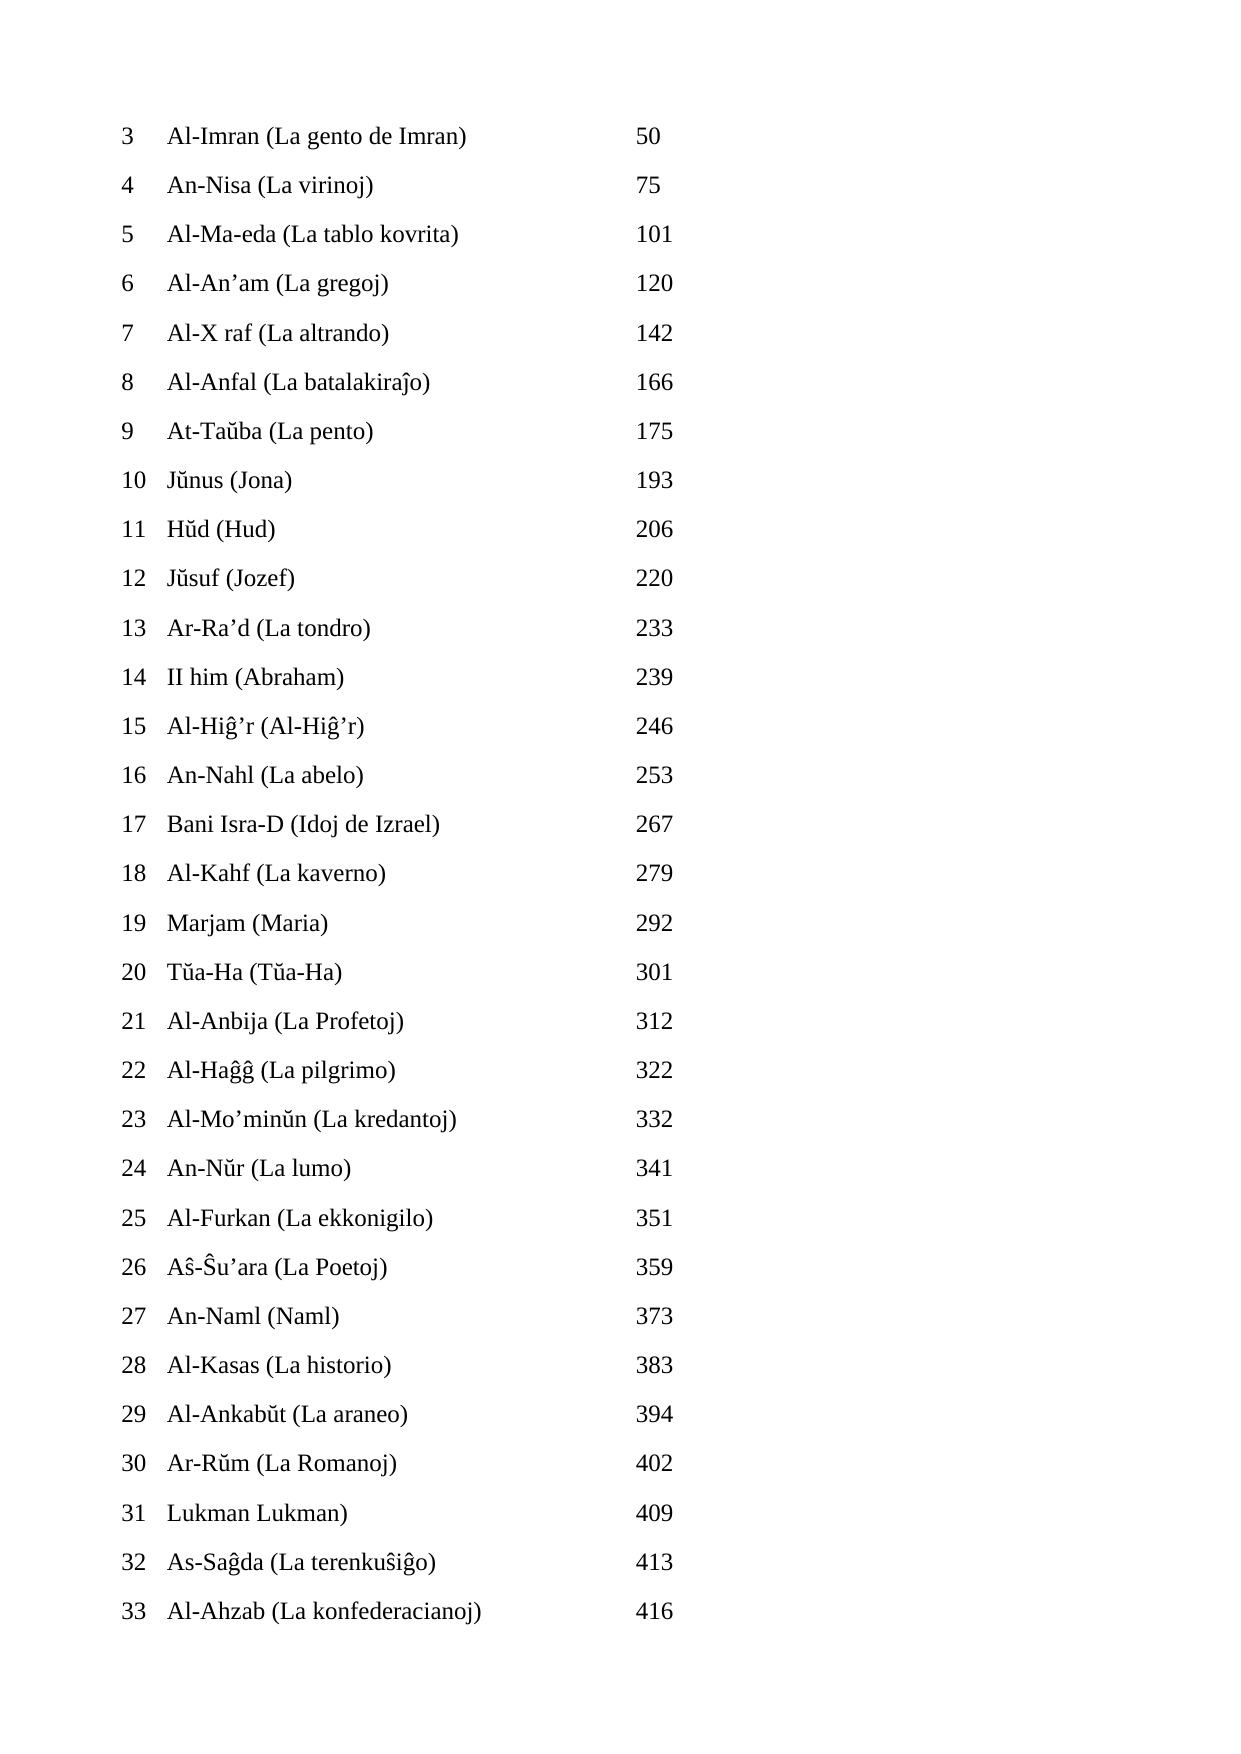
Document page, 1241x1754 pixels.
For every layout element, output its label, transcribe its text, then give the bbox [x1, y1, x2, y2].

table_cell 416 [633, 1593, 691, 1628]
table_cell Lukman Lukman) [164, 1495, 633, 1544]
table_cell 3 [118, 118, 164, 167]
table_cell 27 [118, 1298, 164, 1347]
table_cell Al-Kasas (La historio) [164, 1347, 633, 1396]
table_cell 7 [118, 315, 164, 364]
table_cell 206 [633, 511, 691, 561]
table_cell 301 [633, 954, 691, 1003]
table_cell 24 [118, 1151, 164, 1200]
table_cell Jŭsuf (Jozef) [164, 561, 633, 610]
table_cell 233 [633, 610, 691, 659]
table_cell 193 [633, 462, 691, 511]
table_cell An-Nŭr (La lumo) [164, 1151, 633, 1200]
table_cell Ar-Ra’d (La tondro) [164, 610, 633, 659]
table_cell 253 [633, 757, 691, 806]
table_cell 402 [633, 1446, 691, 1495]
table_cell 351 [633, 1200, 691, 1249]
table_cell 28 [118, 1347, 164, 1396]
table_cell 341 [633, 1151, 691, 1200]
table_cell Al-An’am (La gregoj) [164, 266, 633, 315]
table_cell 15 [118, 708, 164, 757]
table_cell Al-Kahf (La kaverno) [164, 856, 633, 905]
table_cell 30 [118, 1446, 164, 1495]
table_cell 359 [633, 1249, 691, 1298]
table_cell At-Taŭba (La pento) [164, 413, 633, 462]
table_cell 22 [118, 1052, 164, 1101]
table_cell Al-Anbija (La Profetoj) [164, 1003, 633, 1052]
table_cell 14 [118, 659, 164, 708]
table_cell Al-X raf (La altrando) [164, 315, 633, 364]
table_cell 25 [118, 1200, 164, 1249]
table_cell 166 [633, 364, 691, 413]
table_cell 31 [118, 1495, 164, 1544]
table_cell 142 [633, 315, 691, 364]
table_cell 23 [118, 1101, 164, 1151]
table_cell 13 [118, 610, 164, 659]
table_cell 12 [118, 561, 164, 610]
table_cell 20 [118, 954, 164, 1003]
table_cell 246 [633, 708, 691, 757]
table_cell Al-Imran (La gento de Imran) [164, 118, 633, 167]
table_cell Hŭd (Hud) [164, 511, 633, 561]
table_cell 220 [633, 561, 691, 610]
table_cell 75 [633, 167, 691, 216]
table_cell 383 [633, 1347, 691, 1396]
table_cell 11 [118, 511, 164, 561]
table_cell 394 [633, 1396, 691, 1446]
table_cell Ar-Rŭm (La Romanoj) [164, 1446, 633, 1495]
table_cell Tŭa-Ha (Tŭa-Ha) [164, 954, 633, 1003]
table_cell 5 [118, 216, 164, 266]
table_cell An-Nisa (La virinoj) [164, 167, 633, 216]
table_cell Jŭnus (Jona) [164, 462, 633, 511]
table_cell 9 [118, 413, 164, 462]
table_cell Al-Hiĝ’r (Al-Hiĝ’r) [164, 708, 633, 757]
table_cell 29 [118, 1396, 164, 1446]
table_cell 312 [633, 1003, 691, 1052]
table_cell Bani Isra-D (Idoj de Izrael) [164, 806, 633, 856]
table_cell 18 [118, 856, 164, 905]
table_cell 239 [633, 659, 691, 708]
table_cell 120 [633, 266, 691, 315]
table_cell Al-Ankabŭt (La araneo) [164, 1396, 633, 1446]
table_cell 50 [633, 118, 691, 167]
table_cell Aŝ-Ŝu’ara (La Poetoj) [164, 1249, 633, 1298]
table_cell Al-Ma-eda (La tablo kovrita) [164, 216, 633, 266]
table_cell 413 [633, 1544, 691, 1593]
table_cell 33 [118, 1593, 164, 1628]
table_cell 21 [118, 1003, 164, 1052]
table_cell 6 [118, 266, 164, 315]
table_cell 19 [118, 905, 164, 954]
table_cell 175 [633, 413, 691, 462]
table_cell 267 [633, 806, 691, 856]
table_cell Al-Furkan (La ekkonigilo) [164, 1200, 633, 1249]
table_cell 10 [118, 462, 164, 511]
table_cell 279 [633, 856, 691, 905]
table_cell An-Naml (Naml) [164, 1298, 633, 1347]
table_cell Marjam (Maria) [164, 905, 633, 954]
table_cell Al-Haĝĝ (La pilgrimo) [164, 1052, 633, 1101]
table_cell 332 [633, 1101, 691, 1151]
table_cell 16 [118, 757, 164, 806]
table_cell Al-Ahzab (La konfederacianoj) [164, 1593, 633, 1628]
table_cell 17 [118, 806, 164, 856]
table_cell 4 [118, 167, 164, 216]
table_cell 32 [118, 1544, 164, 1593]
table_cell 409 [633, 1495, 691, 1544]
table_cell Al-Mo’minŭn (La kredantoj) [164, 1101, 633, 1151]
table_cell II him (Abraham) [164, 659, 633, 708]
table_cell 373 [633, 1298, 691, 1347]
table_cell 8 [118, 364, 164, 413]
table_cell An-Nahl (La abelo) [164, 757, 633, 806]
table_cell 322 [633, 1052, 691, 1101]
table_cell 101 [633, 216, 691, 266]
table_cell 292 [633, 905, 691, 954]
table_cell As-Saĝda (La terenkuŝiĝo) [164, 1544, 633, 1593]
table_cell Al-Anfal (La batalakiraĵo) [164, 364, 633, 413]
table_cell 26 [118, 1249, 164, 1298]
